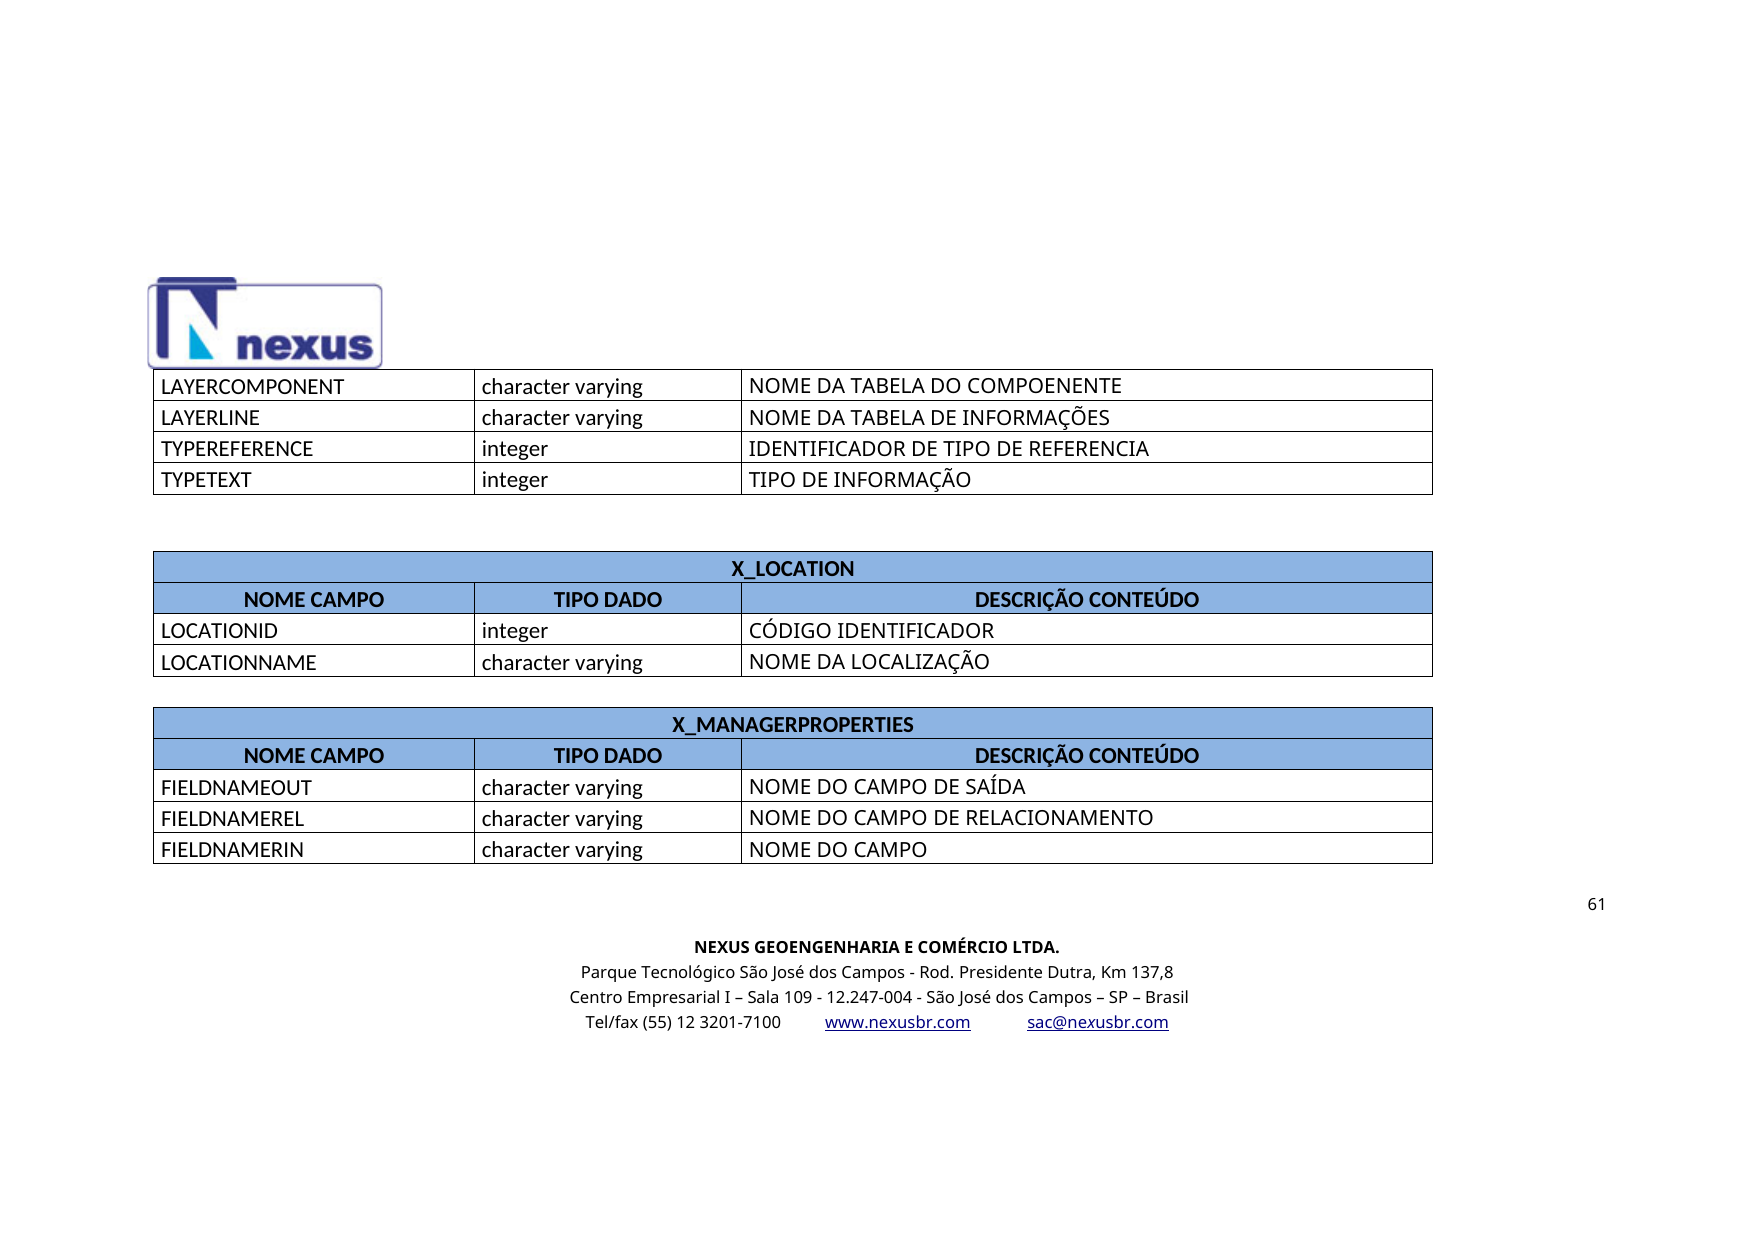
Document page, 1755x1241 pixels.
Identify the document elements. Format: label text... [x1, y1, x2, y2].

table_cell TYPEREFERENCE [154, 432, 474, 462]
table_cell NOME CAMPO [154, 739, 474, 769]
table_cell NOME DO CAMPO DE SAÍDA [742, 770, 1432, 801]
table_cell character varying [475, 802, 741, 832]
table_cell [154, 677, 474, 707]
table_cell X_MANAGERPROPERTIES [154, 708, 1432, 738]
table_cell NOME DO CAMPO DE RELACIONAMENTO [742, 802, 1432, 832]
table_cell integer [475, 614, 741, 644]
table_cell TIPO DE INFORMAÇÃO [742, 463, 1432, 493]
table_cell integer [475, 432, 741, 462]
table_cell FIELDNAMERIN [154, 833, 474, 863]
table_cell X_LOCATION [154, 552, 1432, 582]
table_cell CÓDIGO IDENTIFICADOR [742, 614, 1432, 644]
table_cell [154, 495, 474, 551]
table_cell character varying [475, 645, 741, 676]
table_cell TIPO DADO [475, 739, 741, 769]
table_cell DESCRIÇÃO CONTEÚDO [742, 739, 1432, 769]
table_cell NOME DA TABELA DO COMPOENENTE [742, 370, 1432, 400]
table_cell LAYERLINE [154, 401, 474, 431]
table_cell NOME CAMPO [154, 583, 474, 613]
table_cell TIPO DADO [475, 583, 741, 613]
table_cell NOME DO CAMPO [742, 833, 1432, 863]
table_cell [474, 495, 741, 551]
table_cell LAYERCOMPONENT [154, 370, 474, 400]
table_cell integer [475, 463, 741, 493]
table_cell LOCATIONID [154, 614, 474, 644]
table_cell TYPETEXT [154, 463, 474, 493]
table_cell DESCRIÇÃO CONTEÚDO [742, 583, 1432, 613]
table_cell [474, 677, 741, 707]
table_cell IDENTIFICADOR DE TIPO DE REFERENCIA [742, 432, 1432, 462]
table_cell FIELDNAMEREL [154, 802, 474, 832]
table_cell character varying [475, 370, 741, 400]
table_cell character varying [475, 770, 741, 801]
table_cell NOME DA TABELA DE INFORMAÇÕES [742, 401, 1432, 431]
table_cell NOME DA LOCALIZAÇÃO [742, 645, 1432, 676]
table_cell [741, 677, 1433, 707]
table_cell [741, 495, 1433, 551]
table_cell LOCATIONNAME [154, 645, 474, 676]
table_cell character varying [475, 401, 741, 431]
table_cell character varying [475, 833, 741, 863]
table_cell FIELDNAMEOUT [154, 770, 474, 801]
